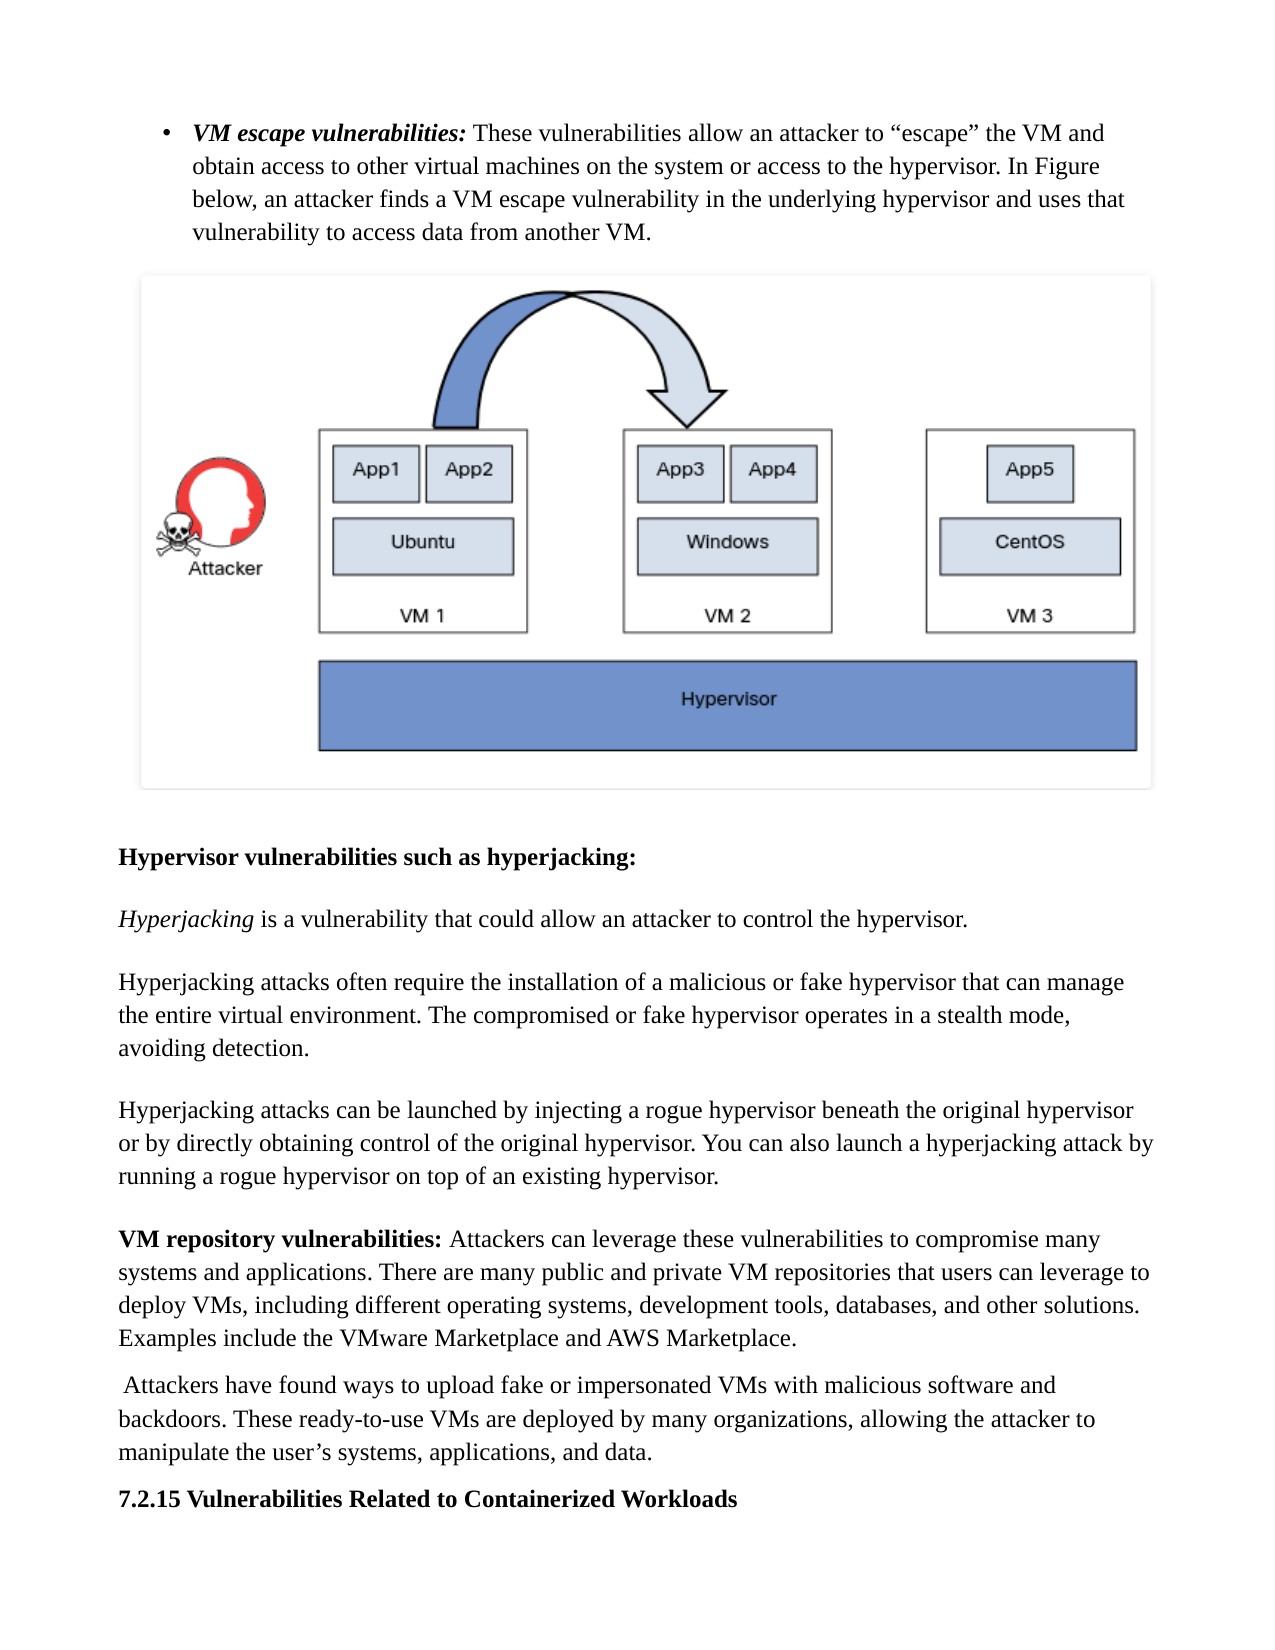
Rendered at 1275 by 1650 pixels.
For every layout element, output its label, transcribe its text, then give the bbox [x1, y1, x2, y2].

text Hyperjacking is a vulnerability that could allow an attacker to control the hypervisor. [118, 904, 1157, 933]
list VM escape vulnerabilities: These vulnerabilities allow an attacker to “escape” the VM and obtain access to other virtual machines on the system or access to the hypervisor. In Figure below, an attacker finds a VM escape vulnerability in the underlying hypervisor and uses that vulnerability to access data from another VM. [162, 118, 1157, 246]
text VM repository vulnerabilities: Attackers can leverage these vulnerabilities to compromise many systems and applications. There are many public and private VM repositories that users can leverage to deploy VMs, including different operating systems, development tools, databases, and other solutions. Examples include the VMware Marketplace and AWS Marketplace. [118, 1224, 1157, 1352]
picture [118, 264, 1157, 790]
text Attackers have found ways to upload fake or impersonated VMs with malicious software and backdoors. These ready-to-use VMs are deployed by many organizations, allowing the attacker to manipulate the user’s systems, applications, and data. [118, 1371, 1157, 1465]
text Hyperjacking attacks can be launched by injecting a rogue hypervisor beneath the original hypervisor or by directly obtaining control of the original hypervisor. You can also launch a hyperjacking attack by running a rogue hypervisor on top of an existing hypervisor. [118, 1095, 1157, 1190]
text 7.2.15 Vulnerabilities Related to Containerized Workloads [118, 1484, 1157, 1513]
text Hyperjacking attacks often require the installation of a malicious or fake hypervisor that can manage the entire virtual environment. The compromised or fake hypervisor operates in a stealth mode, avoiding detection. [118, 967, 1157, 1062]
text Hypervisor vulnerabilities such as hyperjacking: [118, 842, 1157, 871]
